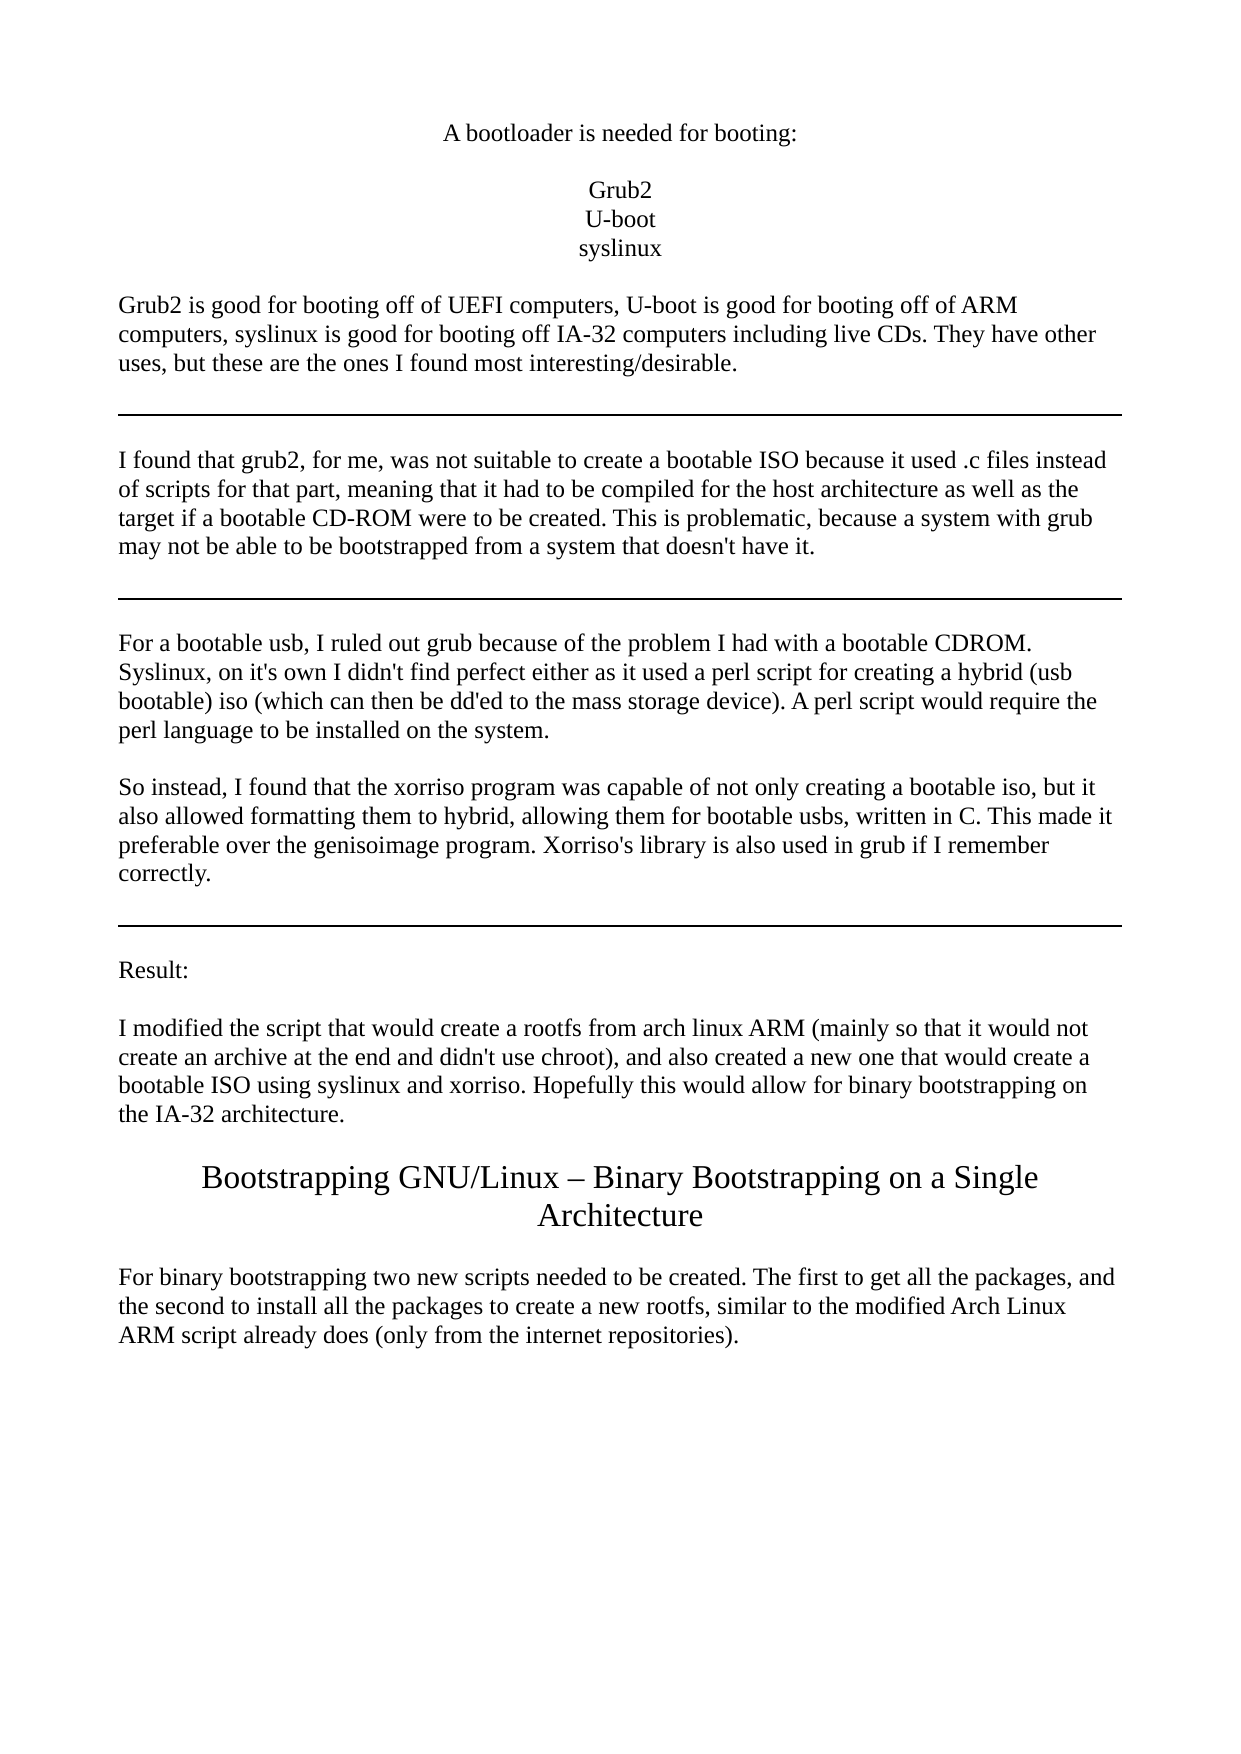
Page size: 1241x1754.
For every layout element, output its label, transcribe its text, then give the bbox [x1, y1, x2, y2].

text Result: [118, 956, 1122, 984]
text Grub2 [118, 176, 1122, 204]
text syslinux [118, 233, 1122, 262]
text For a bootable usb, I ruled out grub because of the problem I had with a bootable CDROM. Syslinux, on it's own I didn't find perfect either as it used a perl script for creating a hybrid (usb bootable) iso (which can then be dd'ed to the mass storage device). A perl script would require the perl language to be installed on the system. [118, 628, 1122, 743]
text I found that grub2, for me, was not suitable to create a bootable ISO because it used .c files instead of scripts for that part, meaning that it had to be compiled for the host architecture as well as the target if a bootable CD-ROM were to be created. This is problematic, because a system with grub may not be able to be bootstrapped from a system that doesn't have it. [118, 445, 1122, 560]
text For binary bootstrapping two new scripts needed to be created. The first to get all the packages, and the second to install all the packages to create a new rootfs, similar to the modified Arch Linux ARM script already does (only from the internet repositories). [118, 1262, 1122, 1348]
text So instead, I found that the xorriso program was capable of not only creating a bootable iso, but it also allowed formatting them to hybrid, allowing them for bootable usbs, written in C. This made it preferable over the genisoimage program. Xorriso's library is also used in grub if I remember correctly. [118, 772, 1122, 887]
text U-boot [118, 204, 1122, 233]
text A bootloader is needed for booting: [118, 118, 1122, 147]
text Grub2 is good for booting off of UEFI computers, U-boot is good for booting off of ARM computers, syslinux is good for booting off IA-32 computers including live CDs. They have other uses, but these are the ones I found most interesting/desirable. [118, 291, 1122, 377]
text Bootstrapping GNU/Linux – Binary Bootstrapping on a Single Architecture [118, 1157, 1122, 1233]
text I modified the script that would create a rootfs from arch linux ARM (mainly so that it would not create an archive at the end and didn't use chroot), and also created a new one that would create a bootable ISO using syslinux and xorriso. Hopefully this would allow for binary bootstrapping on the IA-32 architecture. [118, 1013, 1122, 1128]
